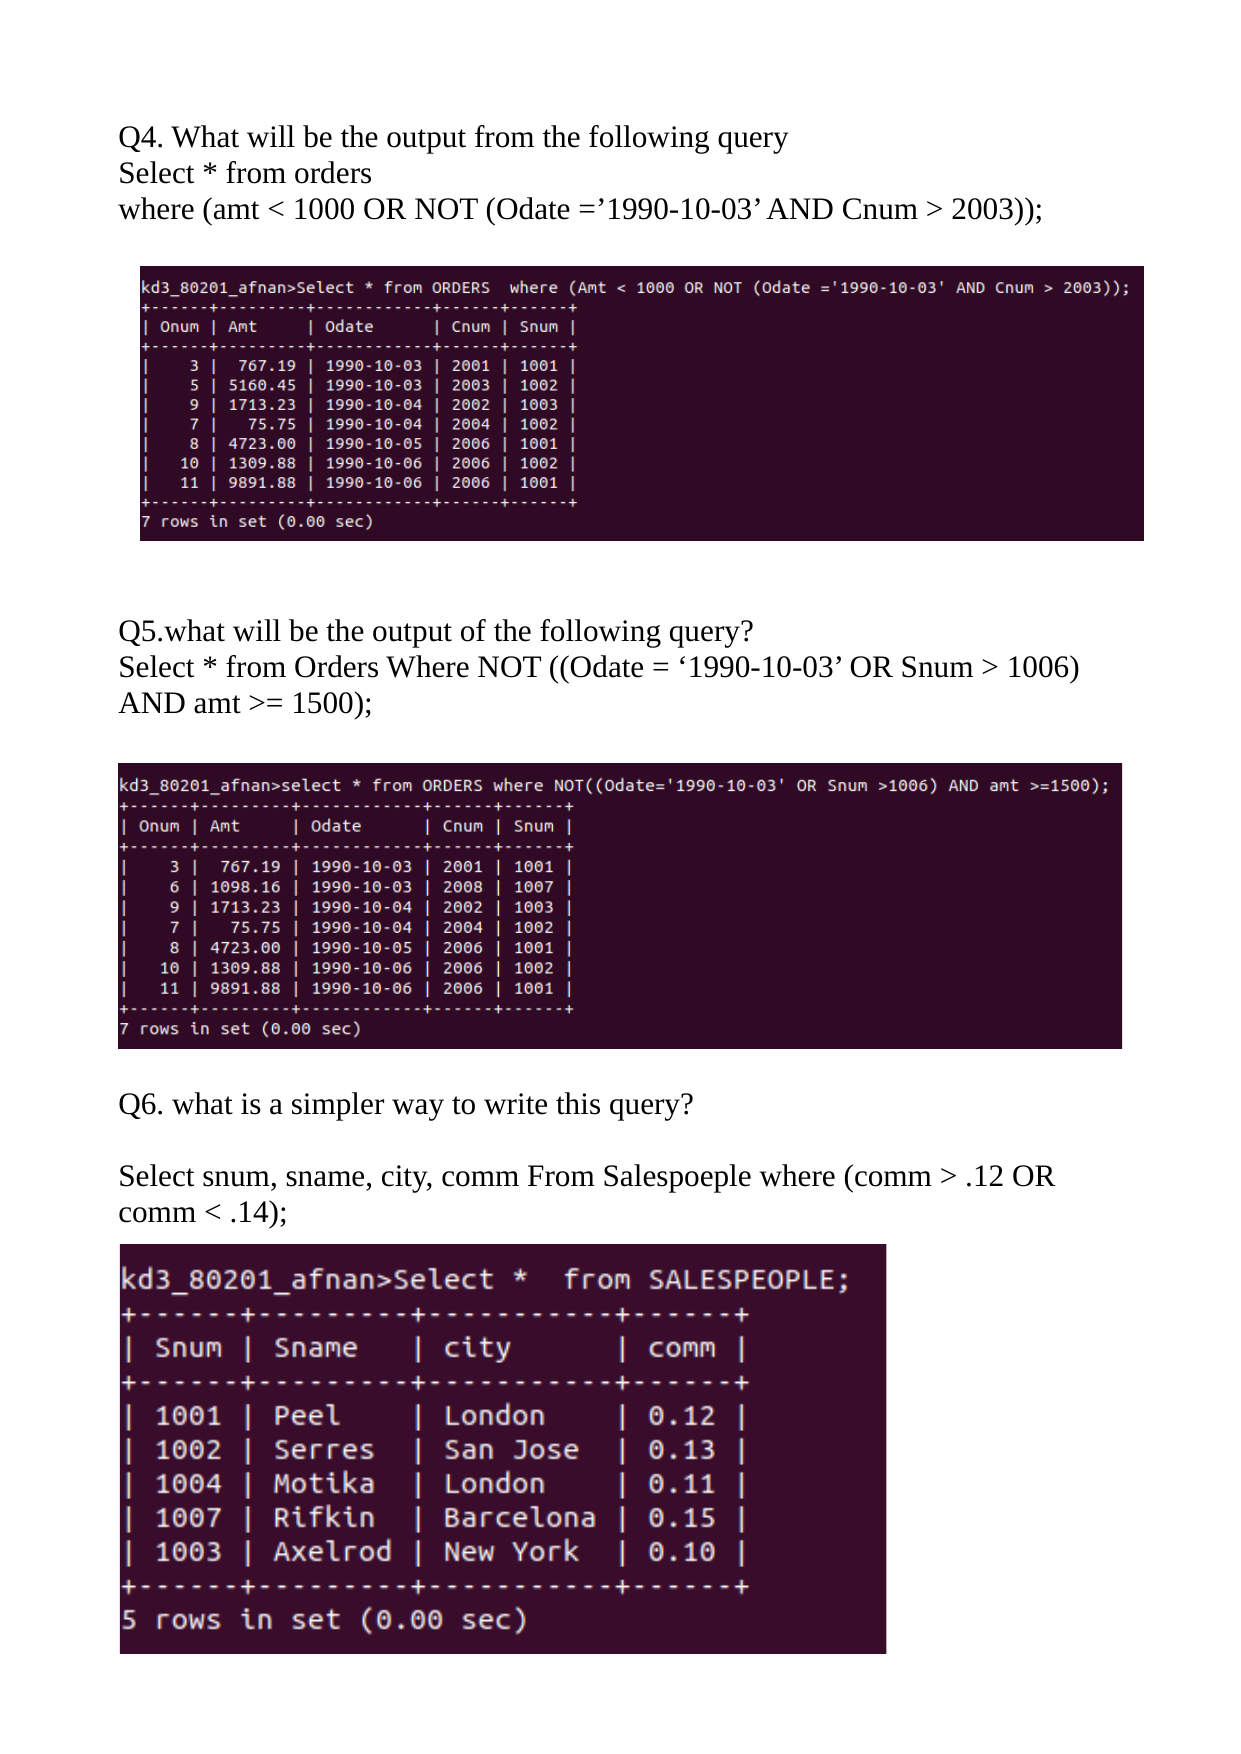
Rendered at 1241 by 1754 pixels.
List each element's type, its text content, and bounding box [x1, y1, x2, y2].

picture [118, 763, 1123, 1049]
text Q6. what is a simpler way to write this query? [118, 1085, 1122, 1121]
text where (amt < 1000 OR NOT (Odate =’1990-10-03’ AND Cnum > 2003)); [118, 190, 1122, 226]
text Select snum, sname, city, comm From Salespoeple where (comm > .12 OR comm < .14); [118, 1157, 1122, 1229]
picture [119, 1244, 887, 1654]
text Select * from Orders Where NOT ((Odate = ‘1990-10-03’ OR Snum > 1006) AND amt >= 1500); [118, 648, 1122, 720]
text Q5.what will be the output of the following query? [118, 612, 1122, 648]
text Q4. What will be the output from the following query [118, 118, 1122, 154]
picture [140, 266, 1144, 541]
text Select * from orders [118, 154, 1122, 190]
